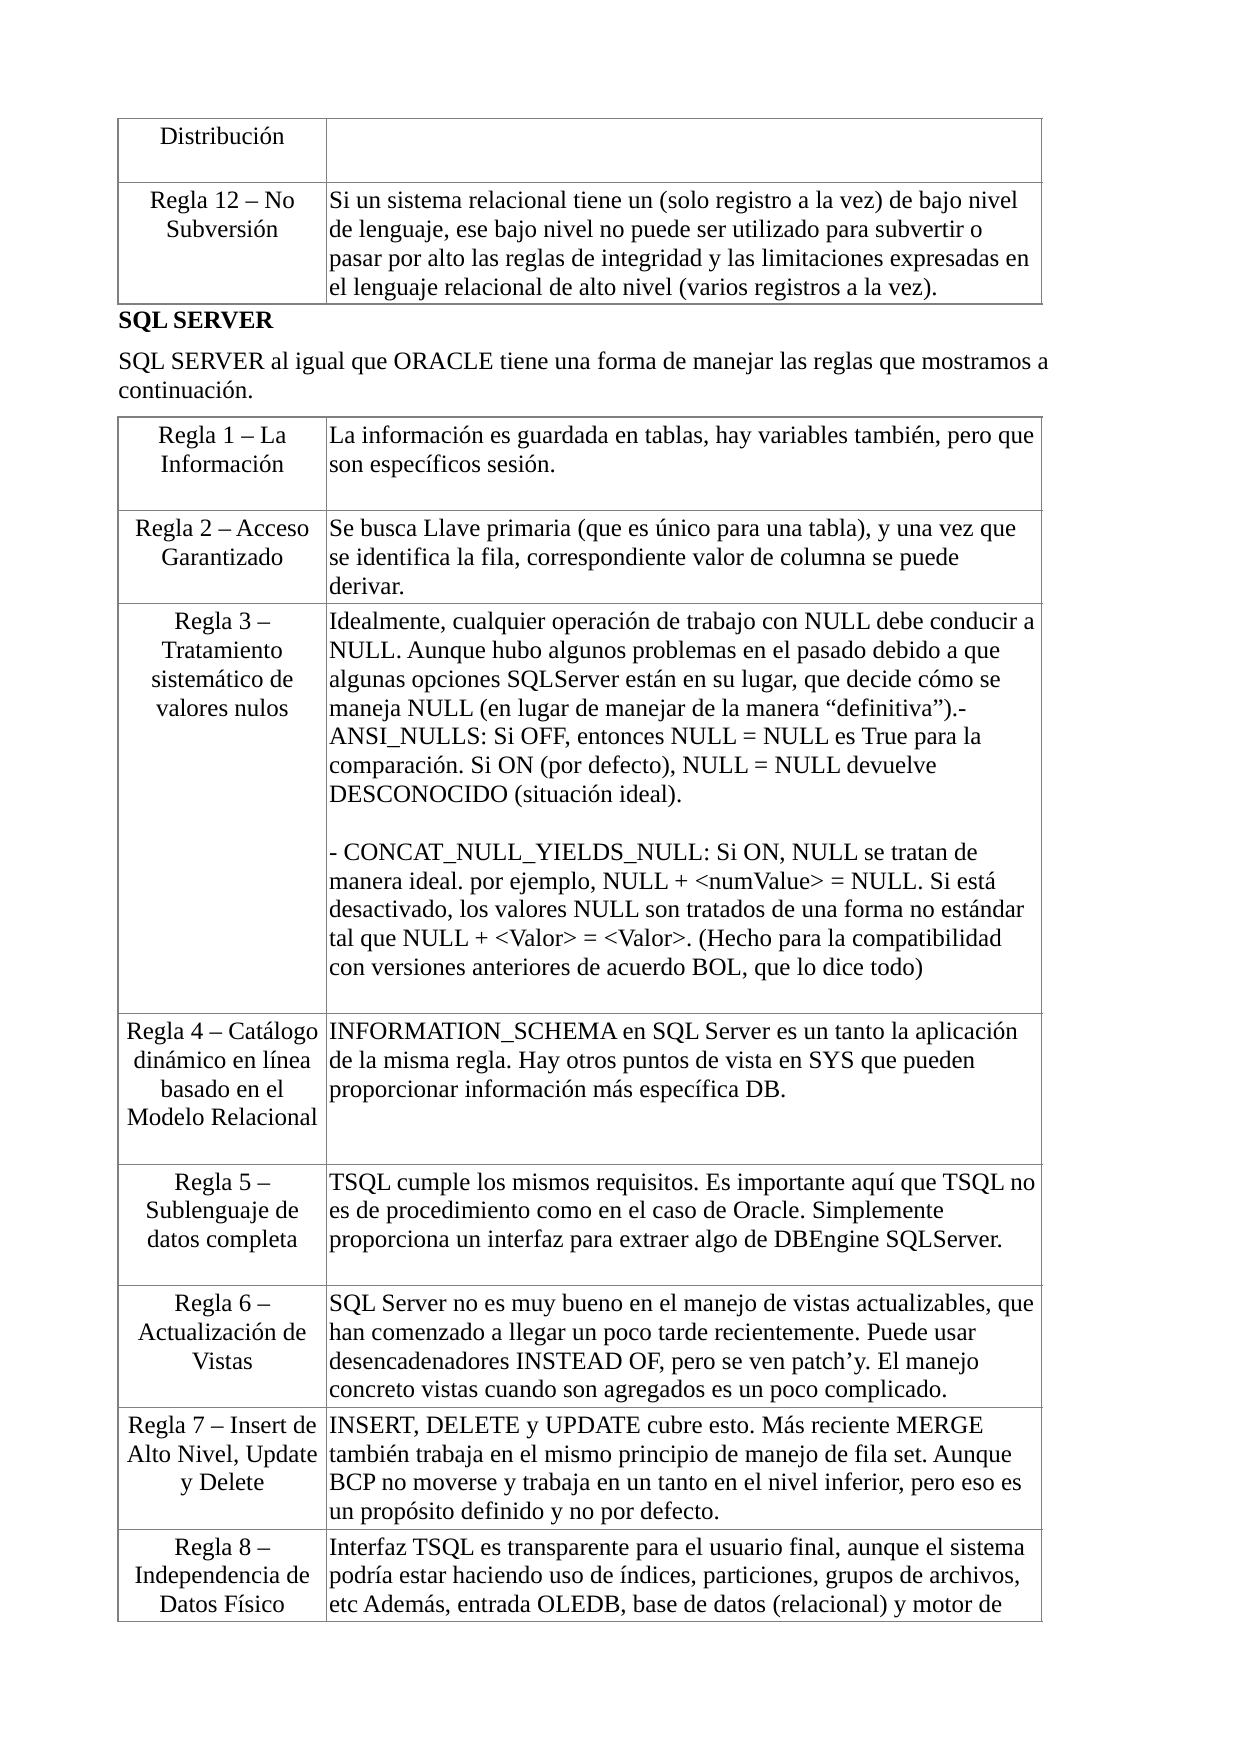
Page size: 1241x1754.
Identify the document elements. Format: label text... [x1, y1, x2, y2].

table_cell Regla 5 – Sublenguaje de datos completa [119, 1165, 326, 1285]
table_cell INFORMATION_SCHEMA en SQL Server es un tanto la aplicación de la misma regla. Hay otros puntos de vista en SYS que pueden proporcionar información más específica DB. [327, 1014, 1041, 1164]
table_cell Regla 4 – Catálogo dinámico en línea basado en el Modelo Relacional [119, 1014, 326, 1164]
text SQL SERVER al igual que ORACLE tiene una forma de manejar las reglas que mostramos a continuación. [118, 346, 1122, 403]
table_cell Regla 8 – Independencia de Datos Físico [119, 1530, 326, 1621]
text SQL SERVER [118, 305, 1122, 333]
table_cell Si un sistema relacional tiene un (solo registro a la vez) de bajo nivel de lenguaje, ese bajo nivel no puede ser utilizado para subvertir o pasar por alto las reglas de integridad y las limitaciones expresadas en el lenguaje relacional de alto nivel (varios registros a la vez). [327, 183, 1041, 303]
table_cell Se busca Llave primaria (que es único para una tabla), y una vez que se identifica la fila, correspondiente valor de columna se puede derivar. [327, 511, 1041, 603]
table_header Regla 1 – La Información [119, 418, 326, 510]
table_cell Idealmente, cualquier operación de trabajo con NULL debe conducir a NULL. Aunque hubo algunos problemas en el pasado debido a que algunas opciones SQLServer están en su lugar, que decide cómo se maneja NULL (en lugar de manejar de la manera “definitiva”).- ANSI_NULLS: Si OFF, entonces NULL = NULL es True para la comparación. Si ON (por defecto), NULL = NULL devuelve DESCONOCIDO (situación ideal). - CONCAT_NULL_YIELDS_NULL: Si ON, NULL se tratan de manera ideal. por ejemplo, NULL + <numValue> = NULL. Si está desactivado, los valores NULL son tratados de una forma no estándar tal que NULL + <Valor> = <Valor>. (Hecho para la compatibilidad con versiones anteriores de acuerdo BOL, que lo dice todo) [327, 604, 1041, 1013]
table_cell Interfaz TSQL es transparente para el usuario final, aunque el sistema podría estar haciendo uso de índices, particiones, grupos de archivos, etc Además, entrada OLEDB, base de datos (relacional) y motor de [327, 1530, 1041, 1621]
table_cell Distribución [119, 119, 326, 182]
table_cell INSERT, DELETE y UPDATE cubre esto. Más reciente MERGE también trabaja en el mismo principio de manejo de fila set. Aunque BCP no moverse y trabaja en un tanto en el nivel inferior, pero eso es un propósito definido y no por defecto. [327, 1408, 1041, 1529]
table_cell Regla 6 – Actualización de Vistas [119, 1286, 326, 1407]
table_cell TSQL cumple los mismos requisitos. Es importante aquí que TSQL no es de procedimiento como en el caso de Oracle. Simplemente proporciona un interfaz para extraer algo de DBEngine SQLServer. [327, 1165, 1041, 1285]
table_cell Regla 3 – Tratamiento sistemático de valores nulos [119, 604, 326, 1013]
table_cell Regla 7 – Insert de Alto Nivel, Update y Delete [119, 1408, 326, 1529]
table_cell Regla 2 – Acceso Garantizado [119, 511, 326, 603]
table_header La información es guardada en tablas, hay variables también, pero que son específicos sesión. [327, 418, 1041, 510]
table_cell Regla 12 – No Subversión [119, 183, 326, 303]
table_cell SQL Server no es muy bueno en el manejo de vistas actualizables, que han comenzado a llegar un poco tarde recientemente. Puede usar desencadenadores INSTEAD OF, pero se ven patch’y. El manejo concreto vistas cuando son agregados es un poco complicado. [327, 1286, 1041, 1407]
table_cell [327, 119, 1041, 182]
